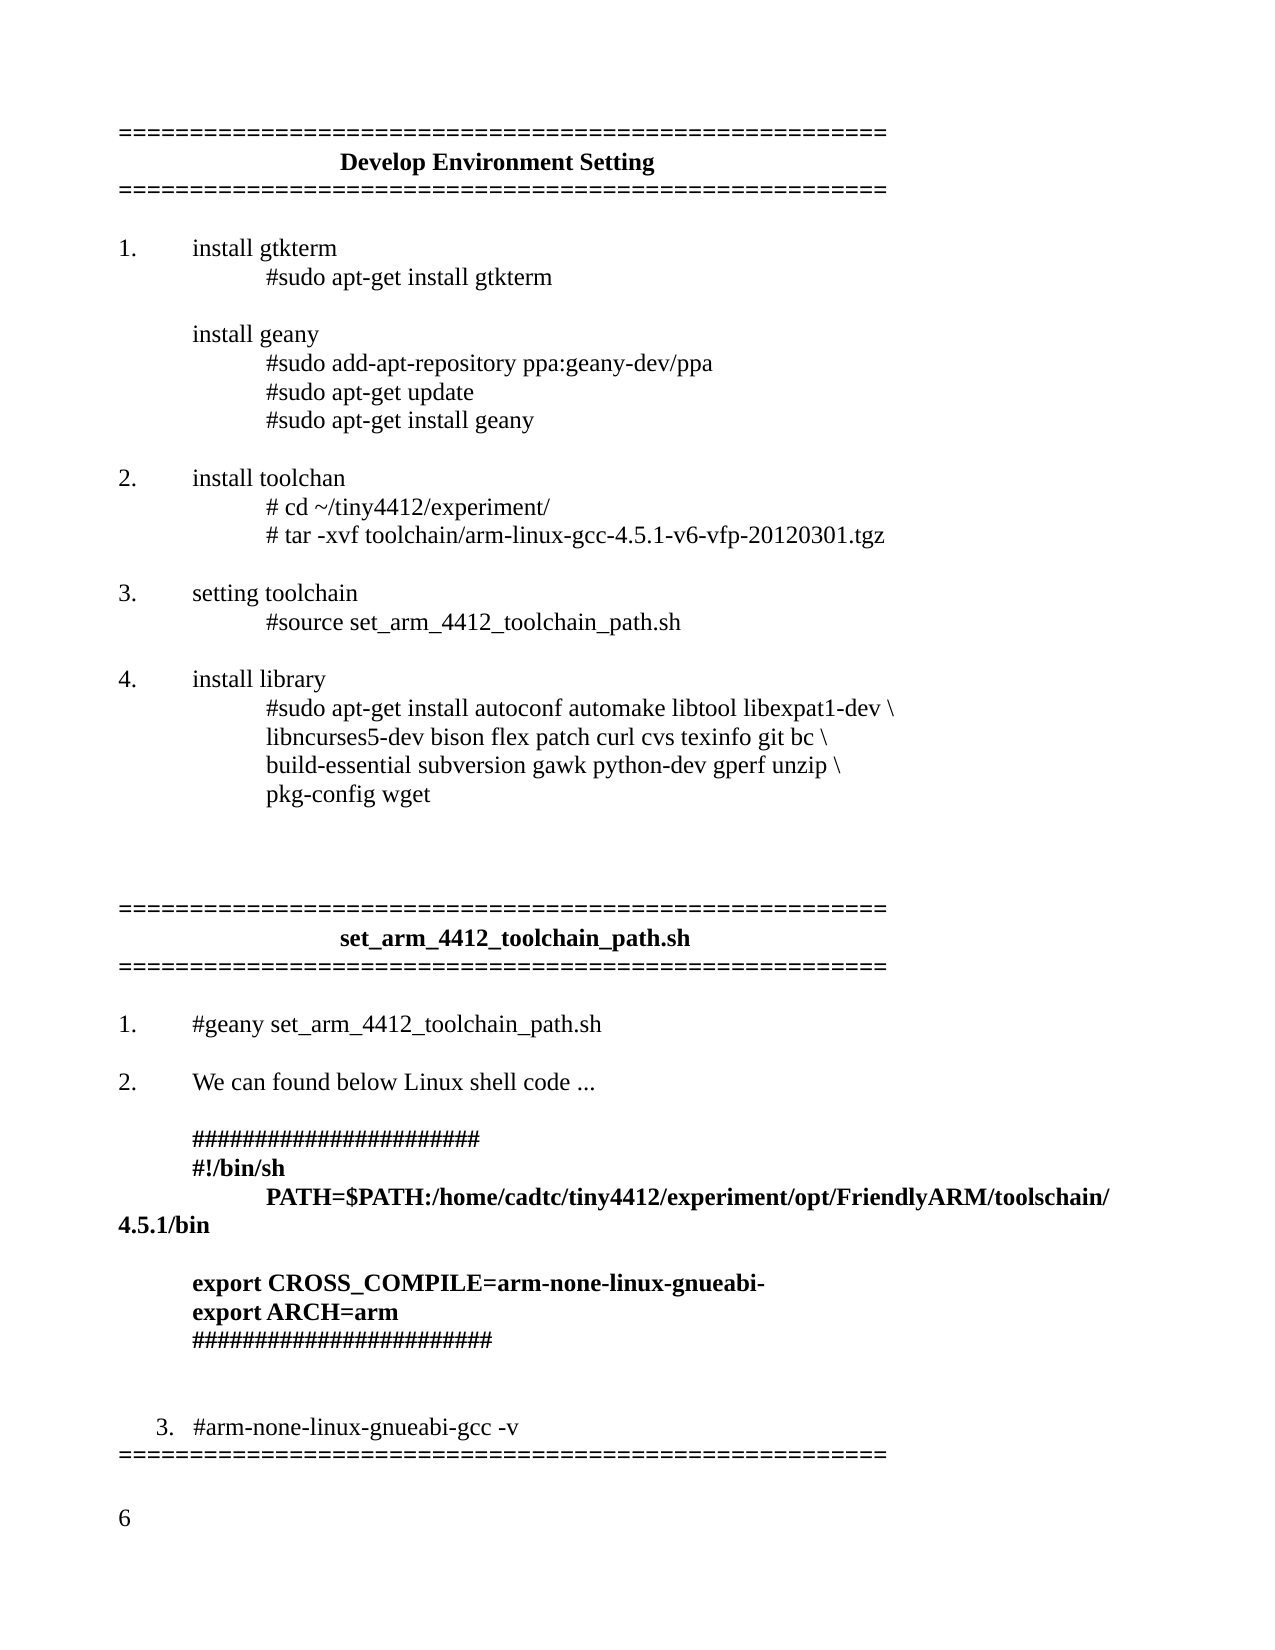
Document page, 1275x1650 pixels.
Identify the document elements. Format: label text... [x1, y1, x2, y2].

text 2. We can found below Linux shell code ... [118, 1067, 1157, 1096]
text #sudo apt-get install gtkterm [118, 262, 1157, 291]
text 1. install gtkterm [118, 233, 1157, 262]
text ####################### [118, 1124, 1157, 1153]
text #sudo add-apt-repository ppa:geany-dev/ppa [118, 348, 1157, 377]
text build-essential subversion gawk python-dev gperf unzip \ [118, 751, 1157, 779]
text install geany [118, 319, 1157, 348]
list #arm-none-linux-gnueabi-gcc -v [156, 1412, 1157, 1441]
text 4. install library [118, 664, 1157, 693]
text 3. setting toolchain [118, 578, 1157, 607]
text export ARCH=arm [118, 1297, 1157, 1326]
text Develop Environment Setting [118, 147, 1157, 176]
text 1. #geany set_arm_4412_toolchain_path.sh [118, 1009, 1157, 1038]
text ====================================================== [118, 118, 1157, 147]
text # cd ~/tiny4412/experiment/ [118, 492, 1157, 521]
text #sudo apt-get update [118, 377, 1157, 406]
text ====================================================== [118, 894, 1157, 923]
text pkg-config wget [118, 779, 1157, 808]
text libncurses5-dev bison flex patch curl cvs texinfo git bc \ [118, 722, 1157, 751]
text 2. install toolchan [118, 463, 1157, 492]
text # tar -xvf toolchain/arm-linux-gcc-4.5.1-v6-vfp-20120301.tgz [118, 521, 1157, 549]
text #!/bin/sh [118, 1153, 1157, 1182]
text ######################## [118, 1326, 1157, 1354]
text set_arm_4412_toolchain_path.sh [118, 923, 1157, 952]
text export CROSS_COMPILE=arm-none-linux-gnueabi- [118, 1268, 1157, 1297]
text ====================================================== [118, 1441, 1157, 1469]
text PATH=$PATH:/home/cadtc/tiny4412/experiment/opt/FriendlyARM/toolschain/4.5.1/bin [118, 1182, 1157, 1239]
text #sudo apt-get install autoconf automake libtool libexpat1-dev \ [118, 693, 1157, 722]
text ====================================================== [118, 176, 1157, 204]
text ====================================================== [118, 952, 1157, 981]
text #source set_arm_4412_toolchain_path.sh [118, 607, 1157, 636]
text #sudo apt-get install geany [118, 406, 1157, 434]
